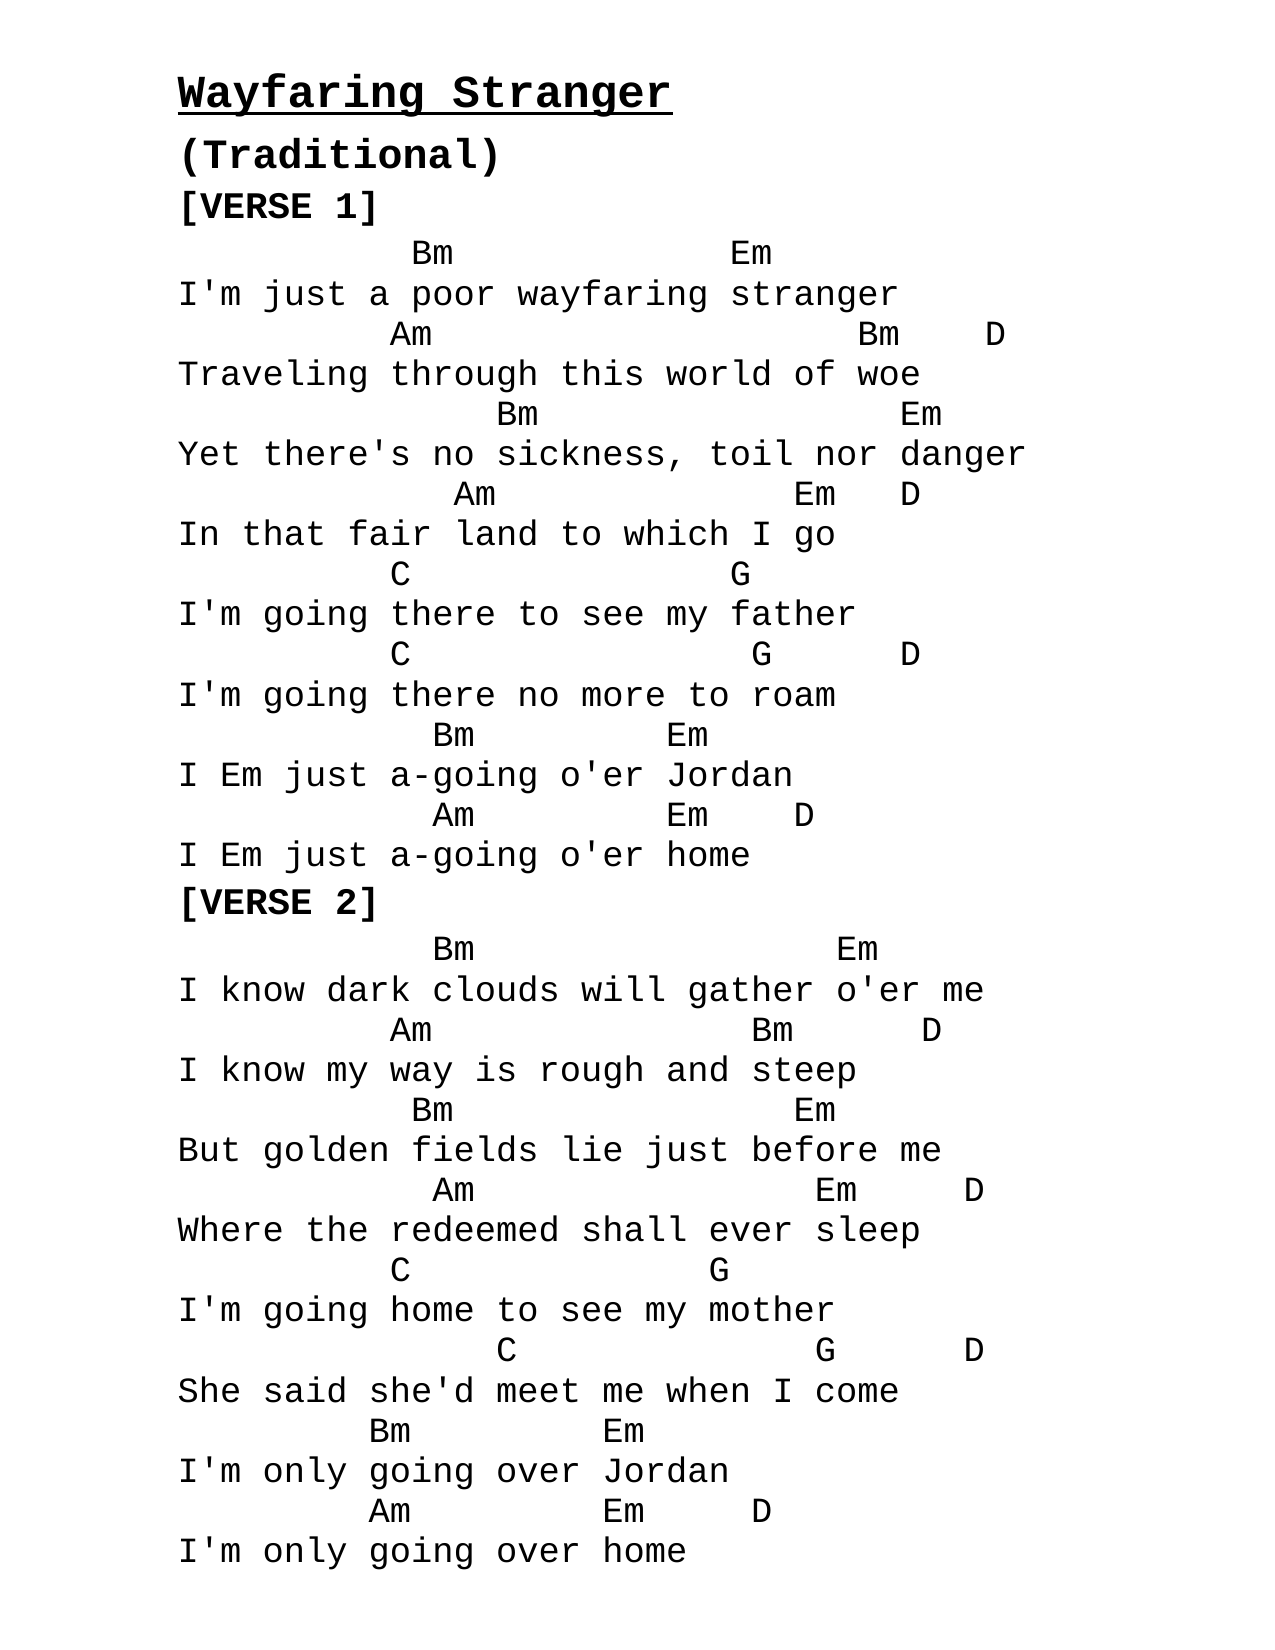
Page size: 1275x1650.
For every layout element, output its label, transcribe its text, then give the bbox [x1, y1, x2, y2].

text Traveling through this world of woe [177, 356, 1231, 396]
text I'm just a poor wayfaring stranger [177, 275, 1231, 316]
subtitle [VERSE 2] [177, 883, 1231, 925]
subtitle Wayfaring Stranger [177, 69, 1231, 121]
text I know my way is rough and steep [177, 1052, 1231, 1092]
text C G D [177, 636, 1231, 676]
text I Em just a-going o'er home [177, 837, 1231, 877]
text In that fair land to which I go [177, 516, 1231, 556]
text Am Bm D [177, 316, 1231, 356]
text Bm Em [177, 1092, 1231, 1132]
text Bm Em [177, 717, 1231, 757]
text I Em just a-going o'er Jordan [177, 757, 1231, 797]
subtitle [VERSE 1] [177, 187, 1231, 229]
text Yet there's no sickness, toil nor danger [177, 436, 1231, 476]
text She said she'd meet me when I come [177, 1372, 1231, 1413]
text Am Em D [177, 1172, 1231, 1212]
text Bm Em [177, 235, 1231, 275]
text Am Em D [177, 797, 1231, 837]
text I'm going home to see my mother [177, 1292, 1231, 1332]
text I'm going there no more to roam [177, 676, 1231, 717]
subtitle (Traditional) [177, 134, 1231, 181]
text I'm only going over Jordan [177, 1453, 1231, 1493]
text I'm going there to see my father [177, 596, 1231, 636]
text Am Bm D [177, 1012, 1231, 1052]
text Bm Em [177, 396, 1231, 436]
text C G [177, 556, 1231, 596]
text C G D [177, 1332, 1231, 1372]
text I know dark clouds will gather o'er me [177, 971, 1231, 1012]
text Bm Em [177, 1413, 1231, 1453]
text I'm only going over home [177, 1533, 1231, 1573]
text But golden fields lie just before me [177, 1132, 1231, 1172]
text Am Em D [177, 476, 1231, 516]
text Am Em D [177, 1493, 1231, 1533]
text C G [177, 1252, 1231, 1292]
text Bm Em [177, 931, 1231, 971]
text Where the redeemed shall ever sleep [177, 1212, 1231, 1252]
